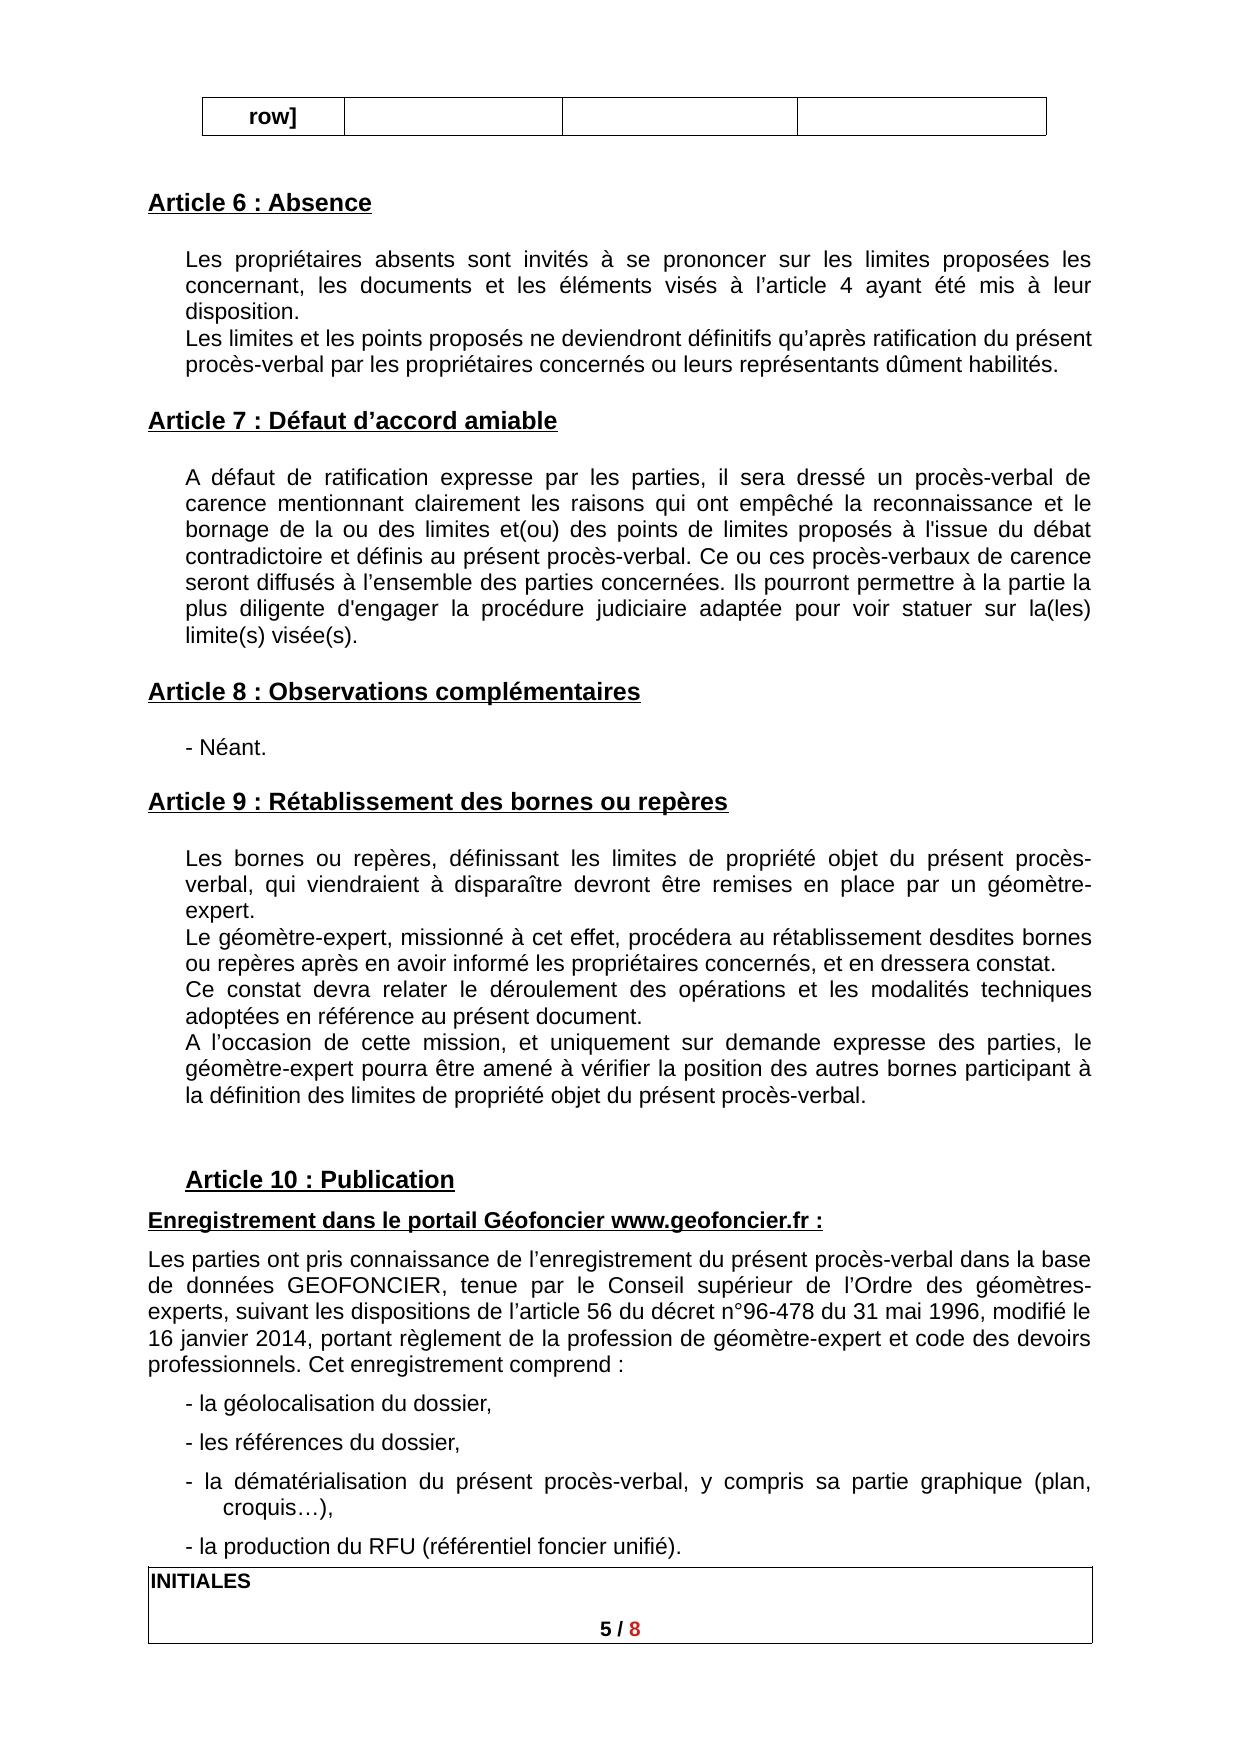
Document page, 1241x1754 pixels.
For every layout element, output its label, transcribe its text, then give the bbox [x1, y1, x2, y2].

text Article 9 : Rétablissement des bornes ou repères [148, 787, 1092, 816]
text Les propriétaires absents sont invités à se prononcer sur les limites proposées les concernant, les documents et les éléments visés à l’article 4 ayant été mis à leur disposition. [185, 246, 1092, 324]
text - Néant. [185, 734, 1092, 761]
text A défaut de ratification expresse par les parties, il sera dressé un procès-verbal de carence mentionnant clairement les raisons qui ont empêché la reconnaissance et le bornage de la ou des limites et(ou) des points de limites proposés à l'issue du débat contradictoire et définis au présent procès-verbal. Ce ou ces procès-verbaux de carence seront diffusés à l’ensemble des parties concernées. Ils pourront permettre à la partie la plus diligente d'engager la procédure judiciaire adaptée pour voir statuer sur la(les) limite(s) visée(s). [185, 463, 1092, 648]
text Article 7 : Défaut d’accord amiable [148, 406, 1092, 435]
text Article 6 : Absence [148, 188, 1092, 217]
text Article 8 : Observations complémentaires [148, 677, 1092, 706]
text Le géomètre-expert, missionné à cet effet, procédera au rétablissement desdites bornes ou repères après en avoir informé les propriétaires concernés, et en dressera constat. [185, 923, 1092, 976]
table_cell [345, 98, 562, 135]
text Les parties ont pris connaissance de l’enregistrement du présent procès-verbal dans la base de données GEOFONCIER, tenue par le Conseil supérieur de l’Ordre des géomètres-experts, suivant les dispositions de l’article 56 du décret n°96-478 du 31 mai 1996, modifié le 16 janvier 2014, portant règlement de la profession de géomètre-expert et code des devoirs professionnels. Cet enregistrement comprend : [148, 1246, 1092, 1377]
text Enregistrement dans le portail Géofoncier www.geofoncier.fr : [148, 1207, 1092, 1233]
text Article 10 : Publication [185, 1166, 1092, 1194]
text - la géolocalisation du dossier, [185, 1390, 1092, 1416]
table_cell [563, 98, 797, 135]
text Les limites et les points proposés ne deviendront définitifs qu’après ratification du présent procès-verbal par les propriétaires concernés ou leurs représentants dûment habilités. [185, 324, 1092, 377]
table_cell row] [203, 98, 344, 135]
text - la production du RFU (référentiel foncier unifié). [185, 1533, 1092, 1559]
text - les références du dossier, [185, 1429, 1092, 1455]
text - la dématérialisation du présent procès-verbal, y compris sa partie graphique (plan, croquis…), [185, 1468, 1092, 1520]
text Les bornes ou repères, définissant les limites de propriété objet du présent procès-verbal, qui viendraient à disparaître devront être remises en place par un géomètre-expert. [185, 844, 1092, 923]
text A l’occasion de cette mission, et uniquement sur demande expresse des parties, le géomètre-expert pourra être amené à vérifier la position des autres bornes participant à la définition des limites de propriété objet du présent procès-verbal. [185, 1029, 1092, 1108]
table_cell [798, 98, 1046, 135]
text Ce constat devra relater le déroulement des opérations et les modalités techniques adoptées en référence au présent document. [185, 976, 1092, 1029]
